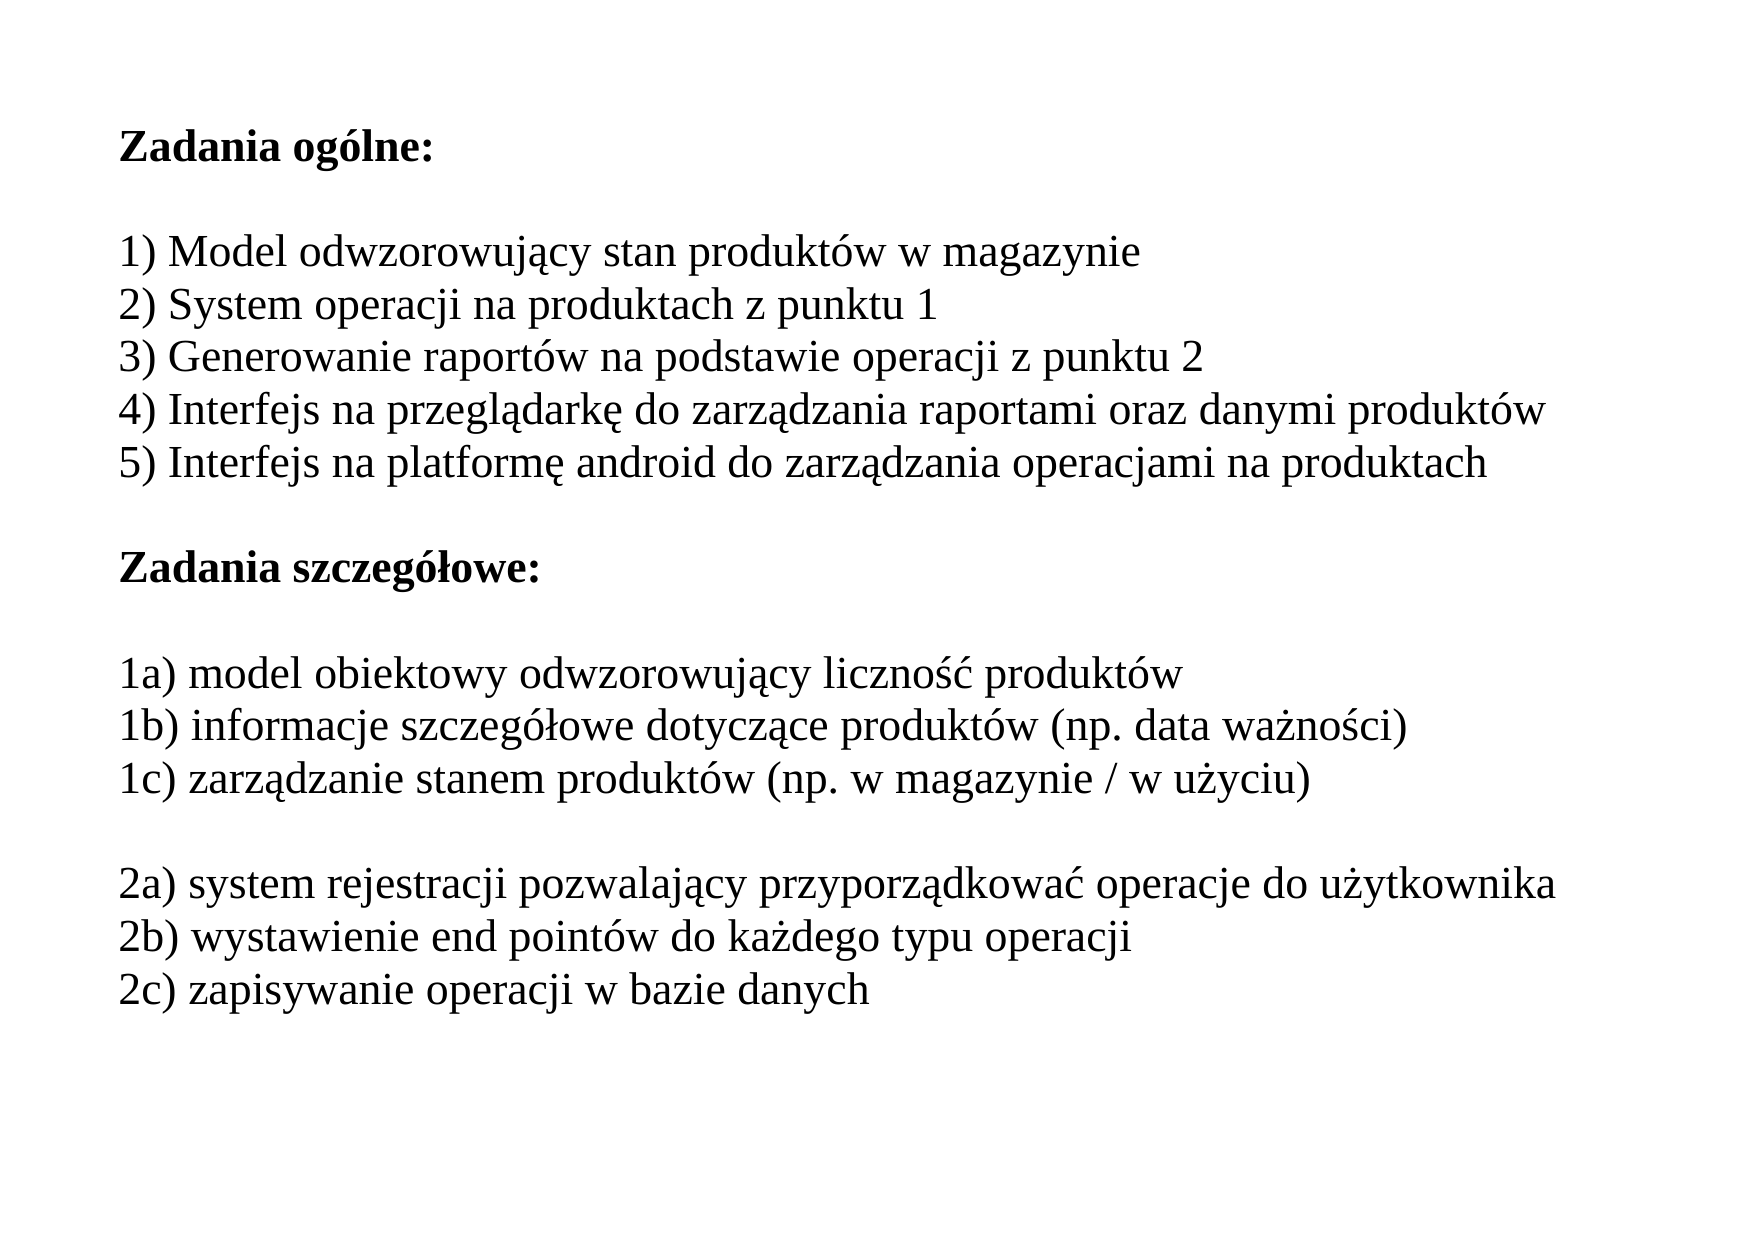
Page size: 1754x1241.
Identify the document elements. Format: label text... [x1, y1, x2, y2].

text Zadania ogólne: [118, 118, 1636, 171]
text 2c) zapisywanie operacji w bazie danych [118, 961, 1636, 1014]
text 2a) system rejestracji pozwalający przyporządkować operacje do użytkownika [118, 856, 1636, 909]
text 5) Interfejs na platformę android do zarządzania operacjami na produktach [118, 434, 1636, 487]
text 2) System operacji na produktach z punktu 1 [118, 276, 1636, 329]
text 3) Generowanie raportów na podstawie operacji z punktu 2 [118, 329, 1636, 382]
text 1a) model obiektowy odwzorowujący liczność produktów [118, 645, 1636, 698]
text 2b) wystawienie end pointów do każdego typu operacji [118, 909, 1636, 961]
text 1) Model odwzorowujący stan produktów w magazynie [118, 223, 1636, 276]
text 4) Interfejs na przeglądarkę do zarządzania raportami oraz danymi produktów [118, 382, 1636, 434]
text Zadania szczegółowe: [118, 540, 1636, 592]
text 1c) zarządzanie stanem produktów (np. w magazynie / w użyciu) [118, 751, 1636, 803]
text 1b) informacje szczegółowe dotyczące produktów (np. data ważności) [118, 698, 1636, 751]
